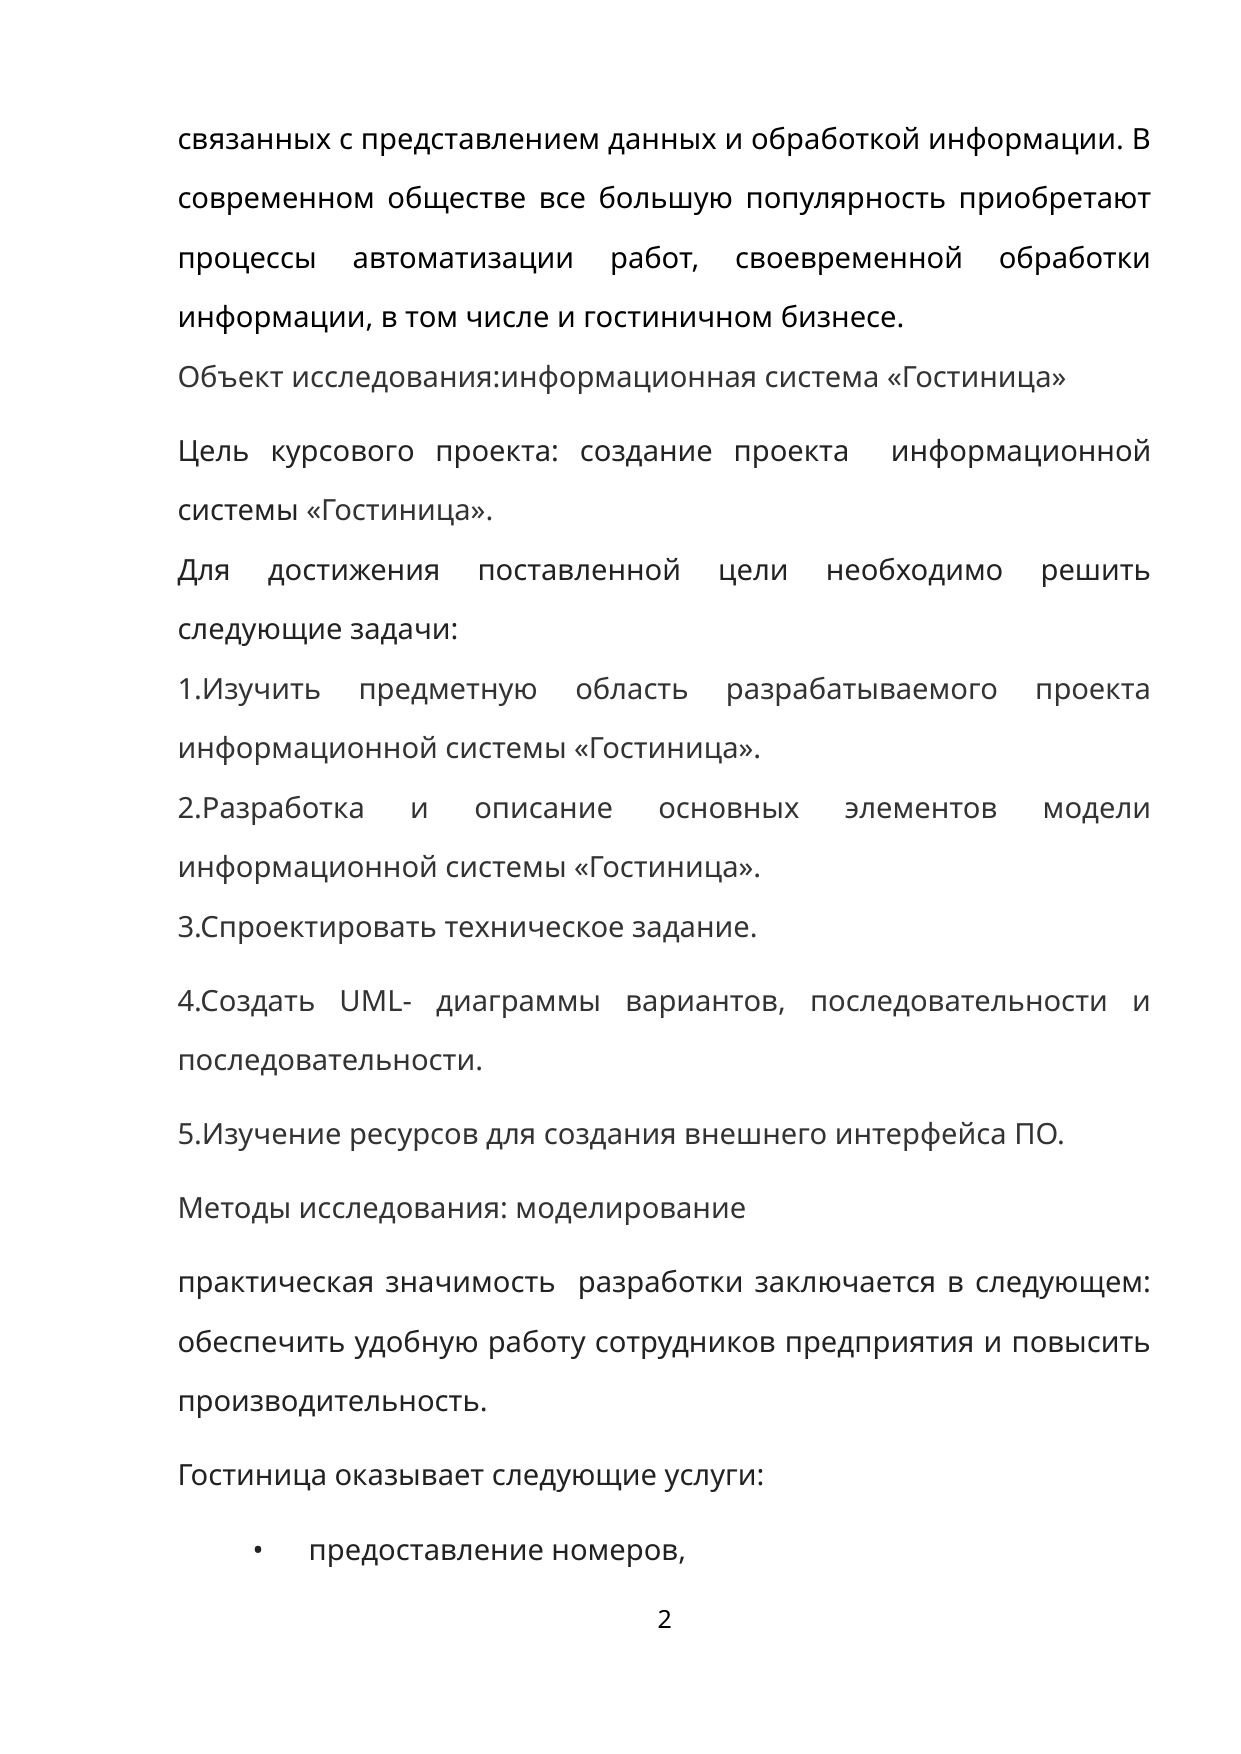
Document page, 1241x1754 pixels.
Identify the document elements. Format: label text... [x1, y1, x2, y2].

text 4.Создать UML- диаграммы вариантов, последовательности и последовательности. [177, 980, 1152, 1079]
text 5.Изучение ресурсов для создания внешнего интерфейса ПО. [177, 1113, 1152, 1153]
text 2.Разработка и описание основных элементов модели информационной системы «Гостиница». [177, 787, 1152, 886]
text практическая значимость разработки заключается в следующем: обеспечить удобную работу сотрудников предприятия и повысить производительность. [177, 1262, 1152, 1420]
text Объект исследования:информационная система «Гостиница» [177, 356, 1152, 396]
text Гостиница оказывает следующие услуги: [177, 1455, 1152, 1494]
text Методы исследования: моделирование [177, 1188, 1152, 1227]
text связанных с представлением данных и обработкой информации. В современном обществе все большую популярность приобретают процессы автоматизации работ, своевременной обработки информации, в том числе и гостиничном бизнесе. [177, 118, 1152, 336]
text 3.Спроектировать техническое задание. [177, 906, 1152, 946]
text Для достижения поставленной цели необходимо решить следующие задачи: [177, 549, 1152, 648]
list • предоставление номеров, [215, 1529, 1152, 1568]
text 1.Изучить предметную область разрабатываемого проекта информационной системы «Гостиница». [177, 668, 1152, 767]
text Цель курсового проекта: создание проекта информационной системы «Гостиница». [177, 430, 1152, 529]
